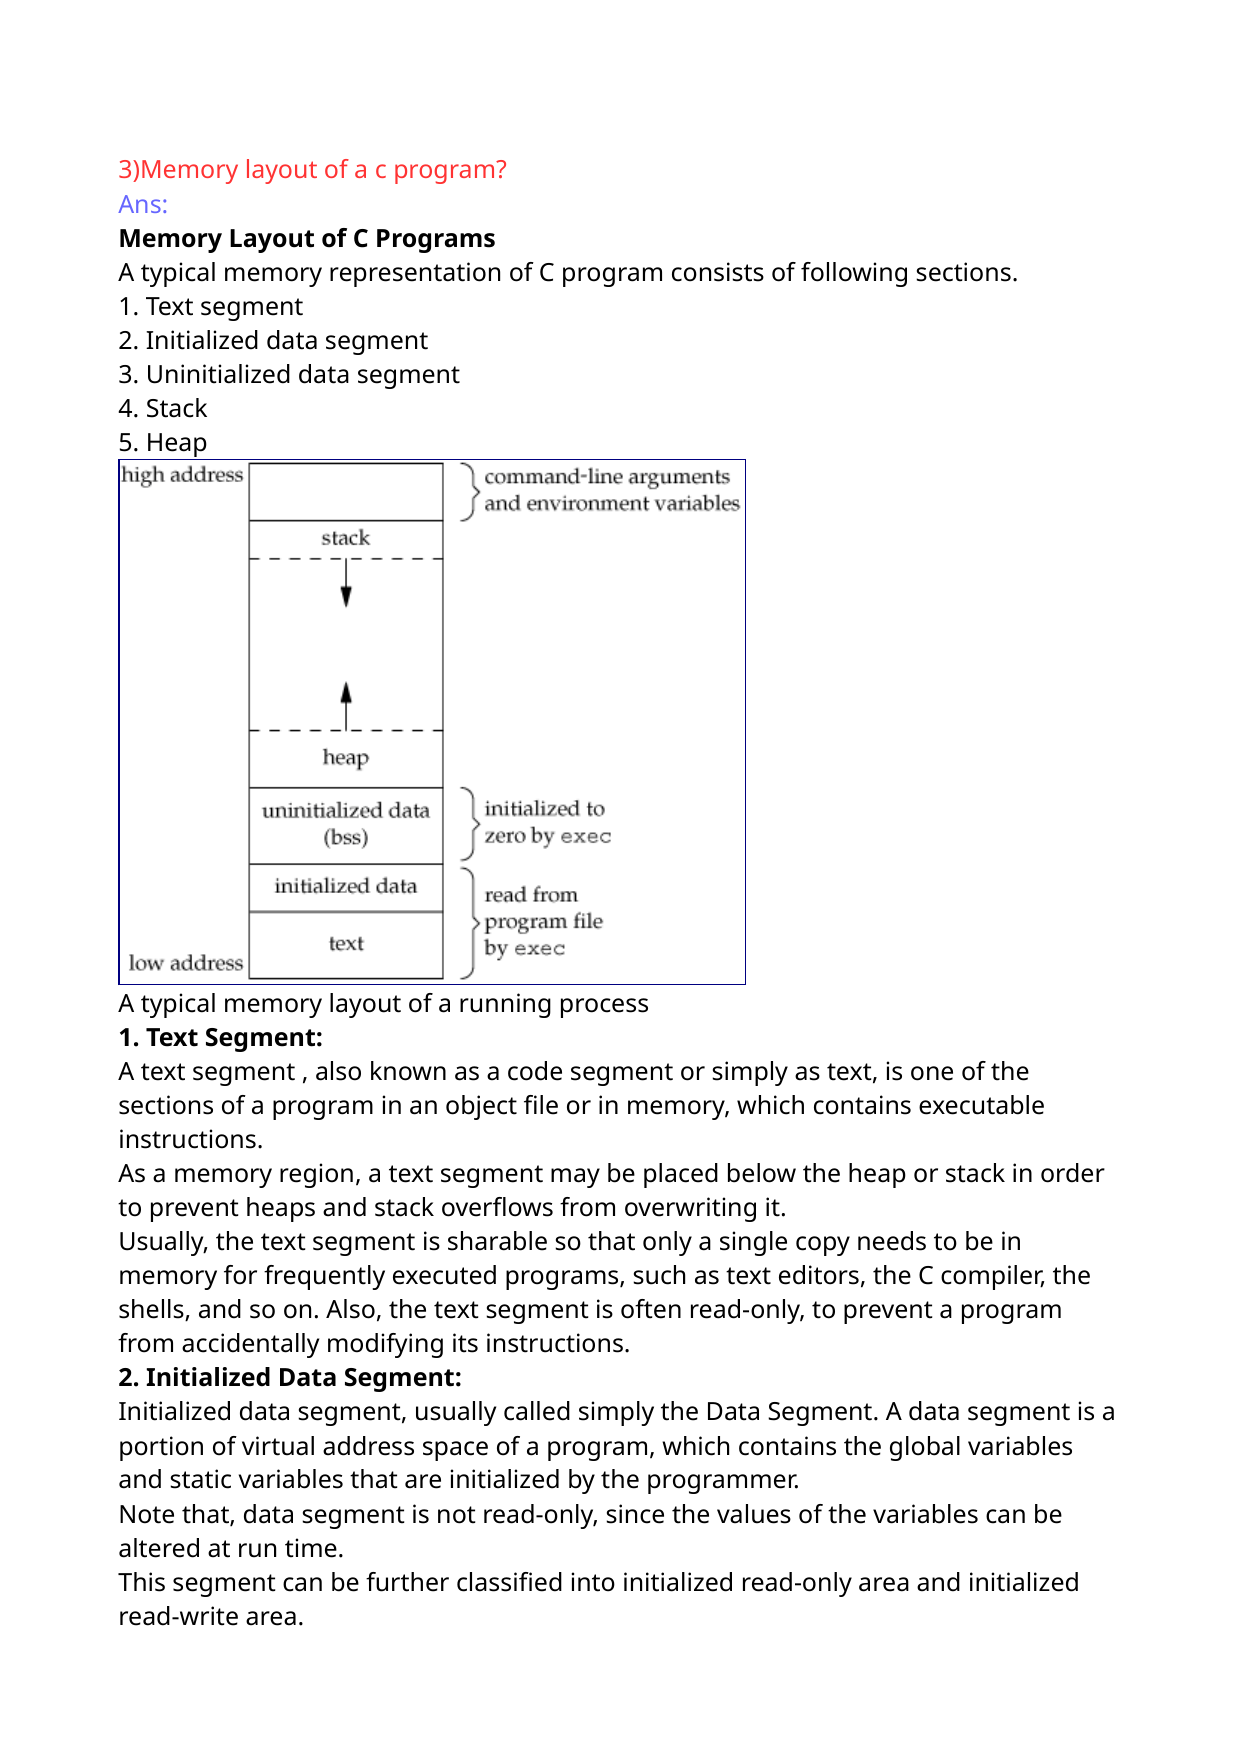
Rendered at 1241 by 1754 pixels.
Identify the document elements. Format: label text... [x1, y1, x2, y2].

text This segment can be further classified into initialized read-only area and initialized read-write area. [118, 1564, 1122, 1632]
text As a memory region, a text segment may be placed below the heap or stack in order to prevent heaps and stack overflows from overwriting it. [118, 1156, 1122, 1224]
text A typical memory representation of C program consists of following sections. [118, 254, 1122, 288]
text Usually, the text segment is sharable so that only a single copy needs to be in memory for frequently executed programs, such as text editors, the C compiler, the shells, and so on. Also, the text segment is often read-only, to prevent a program from accidentally modifying its instructions. [118, 1224, 1122, 1360]
subtitle Memory Layout of C Programs [118, 220, 1122, 254]
picture [120, 460, 745, 984]
text 3)Memory layout of a c program? [118, 152, 1122, 186]
text 1. Text segment 2. Initialized data segment 3. Uninitialized data segment 4. Stack 5. Heap [118, 288, 1122, 459]
text 1. Text Segment: A text segment , also known as a code segment or simply as text, is one of the sections of a program in an object file or in memory, which contains executable instructions. [118, 1019, 1122, 1156]
text Note that, data segment is not read-only, since the values of the variables can be altered at run time. [118, 1496, 1122, 1564]
text Ans: [118, 186, 1122, 220]
text 2. Initialized Data Segment: Initialized data segment, usually called simply the Data Segment. A data segment is a portion of virtual address space of a program, which contains the global variables and static variables that are initialized by the programmer. [118, 1360, 1122, 1496]
text A typical memory layout of a running process [118, 459, 1122, 1019]
